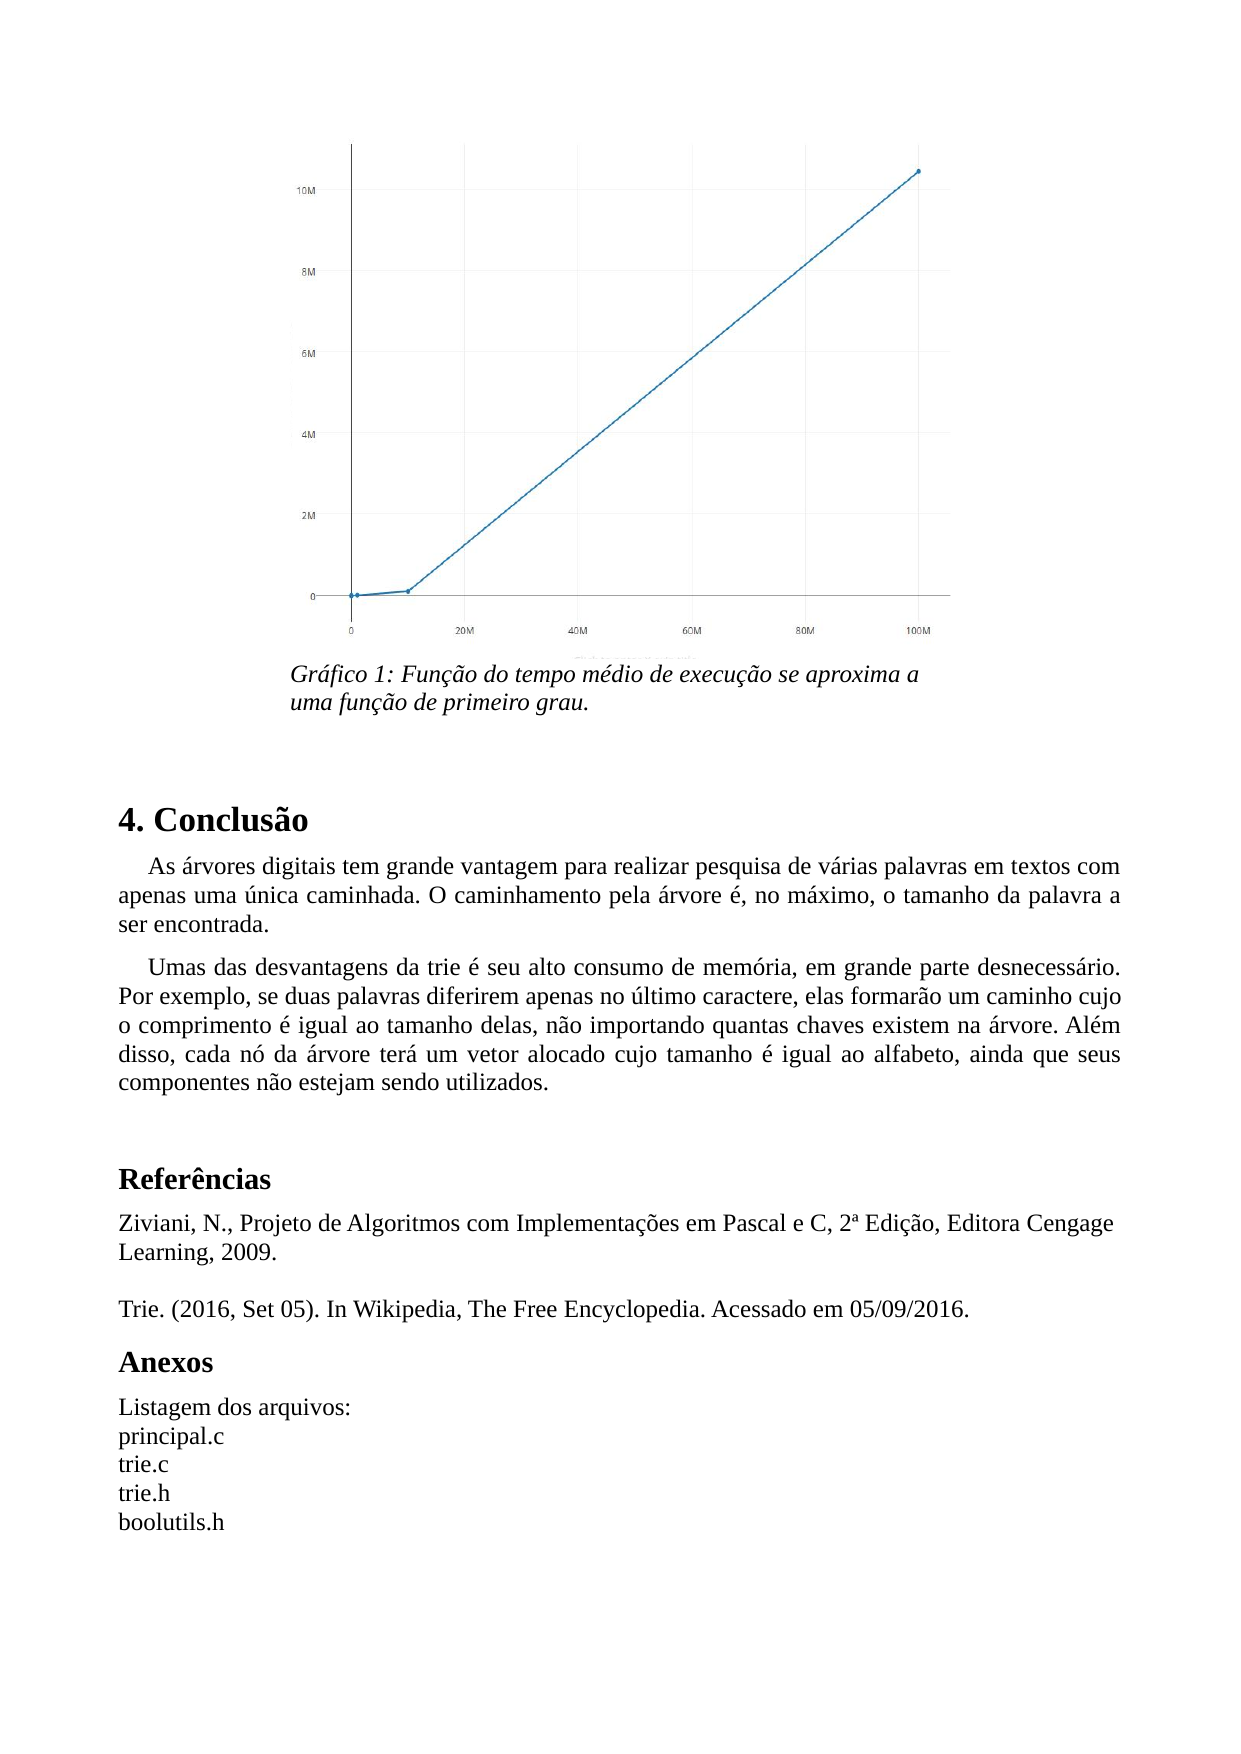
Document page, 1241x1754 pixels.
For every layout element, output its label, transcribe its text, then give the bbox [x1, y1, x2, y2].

text boolutils.h [118, 1507, 1122, 1536]
text Umas das desvantagens da trie é seu alto consumo de memória, em grande parte desnecessário. Por exemplo, se duas palavras diferirem apenas no último caractere, elas formarão um caminho cujo o comprimento é igual ao tamanho delas, não importando quantas chaves existem na árvore. Além disso, cada nó da árvore terá um vetor alocado cujo tamanho é igual ao alfabeto, ainda que seus componentes não estejam sendo utilizados. [118, 952, 1122, 1096]
text Trie. (2016, Set 05). In Wikipedia, The Free Encyclopedia. Acessado em 05/09/2016. [118, 1294, 1122, 1323]
subtitle Anexos [118, 1344, 1122, 1379]
text As árvores digitais tem grande vantagem para realizar pesquisa de várias palavras em textos com apenas uma única caminhada. O caminhamento pela árvore é, no máximo, o tamanho da palavra a ser encontrada. [118, 851, 1122, 938]
text trie.h [118, 1478, 1122, 1507]
picture [289, 130, 951, 659]
text Gráfico 1: Função do tempo médio de execução se aproxima a uma função de primeiro grau. [290, 659, 951, 716]
subtitle 4. Conclusão [118, 799, 1122, 839]
text trie.c [118, 1449, 1122, 1478]
text Ziviani, N., Projeto de Algoritmos com Implementações em Pascal e C, 2ª Edição, Editora Cengage Learning, 2009. [118, 1208, 1122, 1266]
subtitle Referências [118, 1161, 1122, 1196]
text principal.c [118, 1421, 1122, 1449]
text Listagem dos arquivos: [118, 1392, 1122, 1421]
